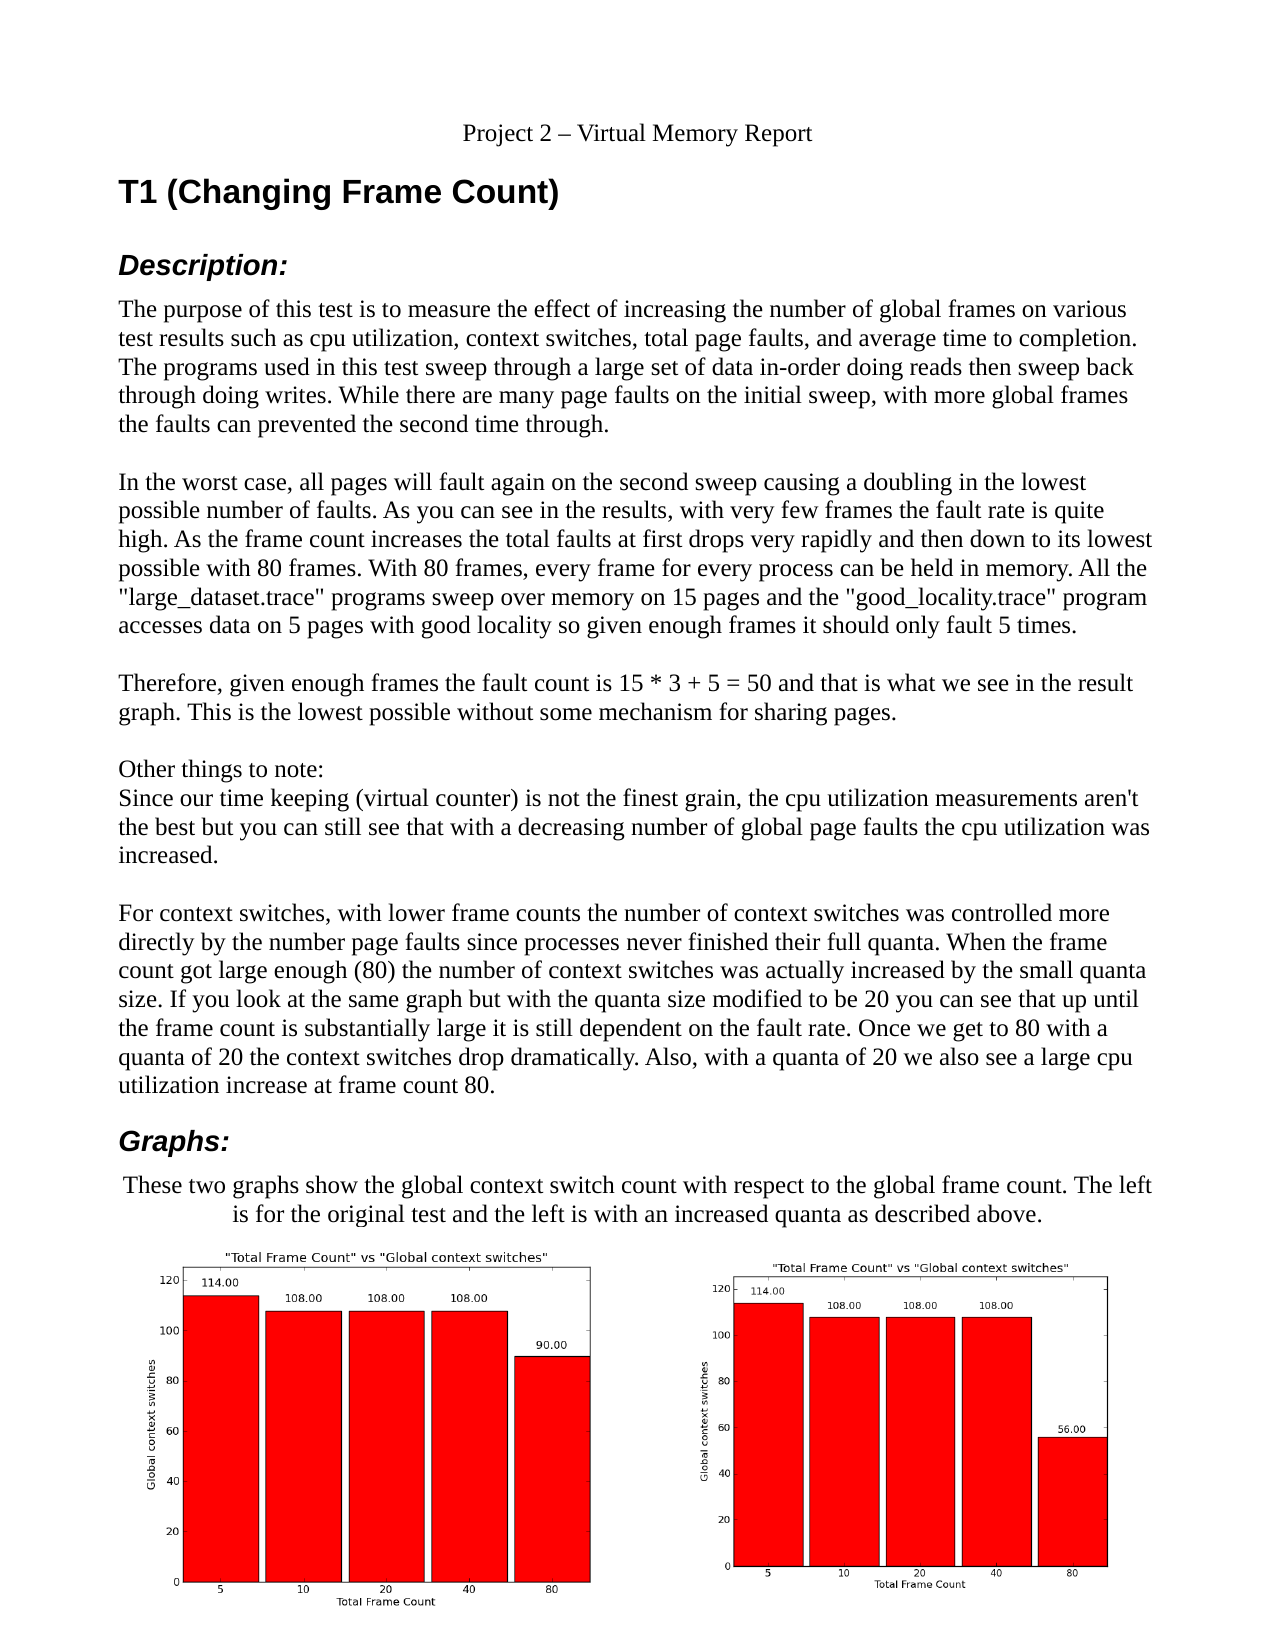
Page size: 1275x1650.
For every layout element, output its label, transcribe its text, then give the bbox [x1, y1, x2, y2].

picture [673, 1240, 1155, 1602]
text Project 2 – Virtual Memory Report [118, 118, 1157, 147]
text Other things to note: [118, 754, 1157, 783]
text Since our time keeping (virtual counter) is not the finest grain, the cpu utilization measurements aren't the best but you can still see that with a decreasing number of global page faults the cpu utilization was increased. [118, 783, 1157, 869]
text For context switches, with lower frame counts the number of context switches was controlled more directly by the number page faults since processes never finished their full quanta. When the frame count got large enough (80) the number of context switches was actually increased by the small quanta size. If you look at the same graph but with the quanta size modified to be 20 you can see that up until the frame count is substantially large it is still dependent on the fault rate. Once we get to 80 with a quanta of 20 the context switches drop dramatically. Also, with a quanta of 20 we also see a large cpu utilization increase at frame count 80. [118, 898, 1157, 1099]
text These two graphs show the global context switch count with respect to the global frame count. The left is for the original test and the left is with an increased quanta as described above. [118, 1170, 1157, 1228]
picture [117, 1227, 642, 1621]
text In the worst case, all pages will fault again on the second sweep causing a doubling in the lowest possible number of faults. As you can see in the results, with very few frames the fault rate is quite high. As the frame count increases the total faults at first drops very rapidly and then down to its lowest possible with 80 frames. With 80 frames, every frame for every process can be held in memory. All the "large_dataset.trace" programs sweep over memory on 15 pages and the "good_locality.trace" program accesses data on 5 pages with good locality so given enough frames it should only fault 5 times. [118, 467, 1157, 639]
subtitle Graphs: [118, 1124, 1157, 1158]
text Therefore, given enough frames the fault count is 15 * 3 + 5 = 50 and that is what we see in the result graph. This is the lowest possible without some mechanism for sharing pages. [118, 668, 1157, 725]
subtitle Description: [118, 248, 1157, 282]
subtitle T1 (Changing Frame Count) [118, 172, 1157, 211]
text The purpose of this test is to measure the effect of increasing the number of global frames on various test results such as cpu utilization, context switches, total page faults, and average time to completion. The programs used in this test sweep through a large set of data in-order doing reads then sweep back through doing writes. While there are many page faults on the initial sweep, with more global frames the faults can prevented the second time through. [118, 294, 1157, 438]
